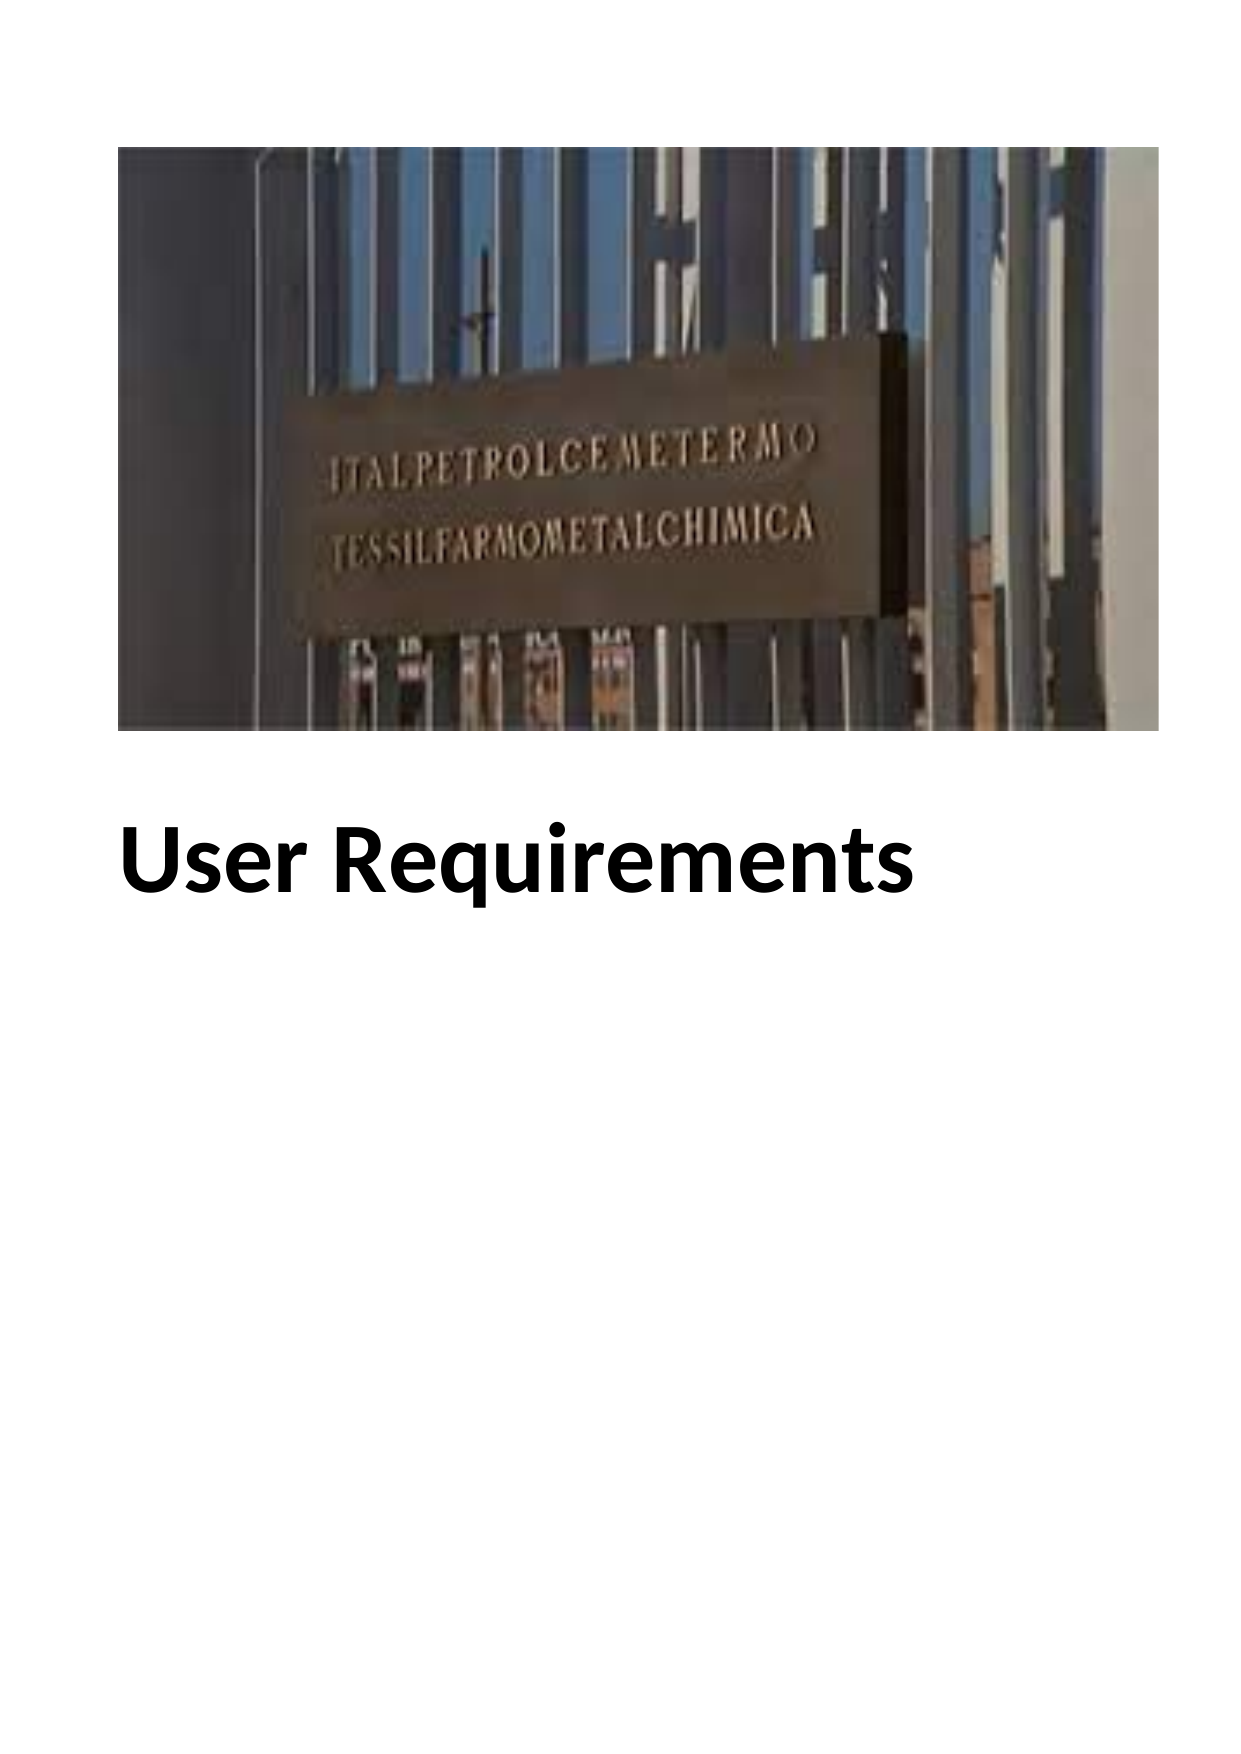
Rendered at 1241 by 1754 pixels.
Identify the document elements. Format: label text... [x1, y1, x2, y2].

text User Requirements [118, 795, 1122, 917]
